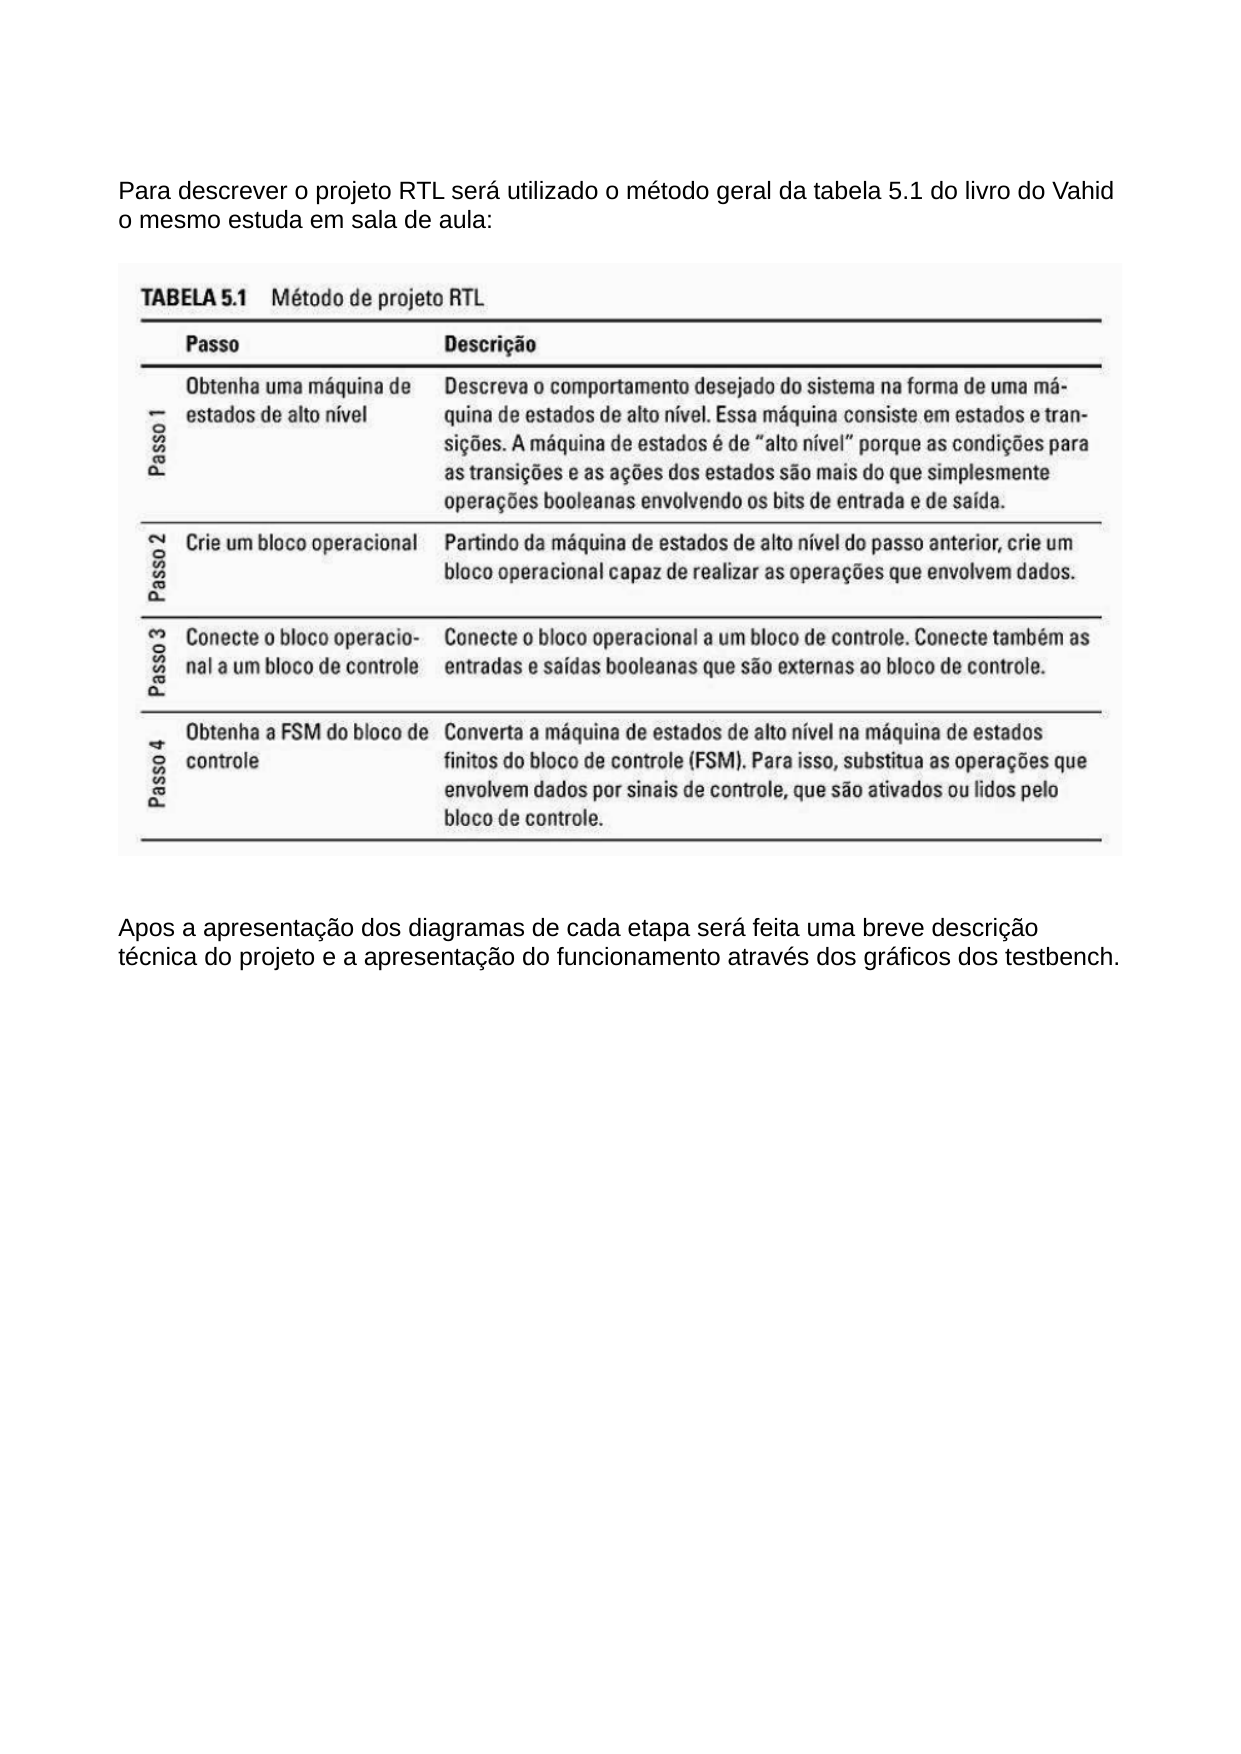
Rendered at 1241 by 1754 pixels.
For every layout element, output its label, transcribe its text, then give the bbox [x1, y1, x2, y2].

picture [118, 263, 1123, 856]
text Para descrever o projeto RTL será utilizado o método geral da tabela 5.1 do livro do Vahid o mesmo estuda em sala de aula: [118, 176, 1122, 234]
text Apos a apresentação dos diagramas de cada etapa será feita uma breve descrição técnica do projeto e a apresentação do funcionamento através dos gráficos dos testbench. [118, 913, 1122, 971]
